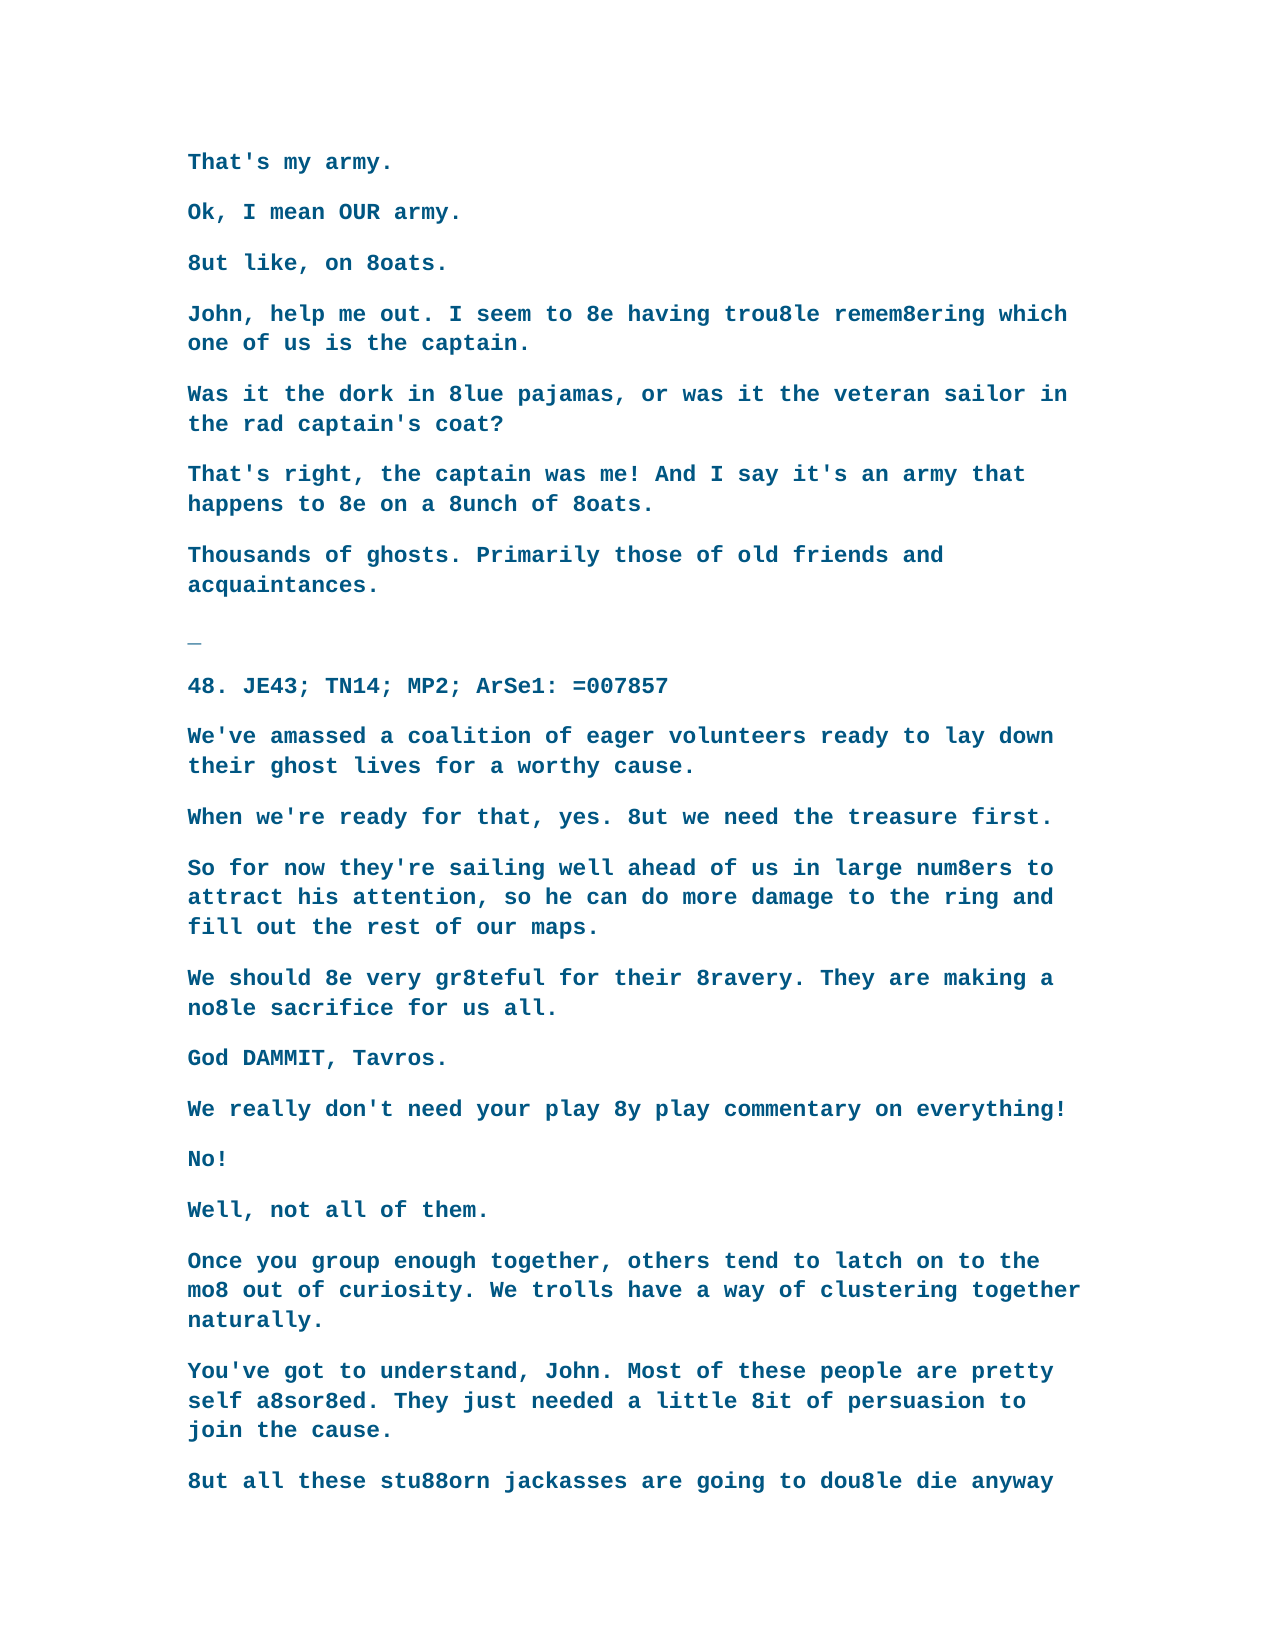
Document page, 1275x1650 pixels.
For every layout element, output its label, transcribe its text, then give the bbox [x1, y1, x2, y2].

text So for now they're sailing well ahead of us in large num8ers to attract his attention, so he can do more damage to the ring and fill out the rest of our maps. [187, 856, 1087, 941]
text Well, not all of them. [187, 1198, 1087, 1224]
text 48. JE43; TN14; MP2; ArSe1: =007857 [187, 674, 1087, 700]
text God DAMMIT, Tavros. [187, 1046, 1087, 1072]
text John, help me out. I seem to 8e having trou8le remem8ering which one of us is the captain. [187, 302, 1087, 358]
text You've got to understand, John. Most of these people are pretty self a8sor8ed. They just needed a little 8it of persuasion to join the cause. [187, 1359, 1087, 1445]
text When we're ready for that, yes. 8ut we need the treasure first. [187, 805, 1087, 831]
text That's my army. [187, 150, 1087, 176]
text That's right, the captain was me! And I say it's an army that happens to 8e on a 8unch of 8oats. [187, 463, 1087, 518]
text _ [187, 623, 1087, 649]
text Ok, I mean OUR army. [187, 201, 1087, 227]
text We've amassed a coalition of eager volunteers ready to lay down their ghost lives for a worthy cause. [187, 725, 1087, 781]
text Thousands of ghosts. Primarily those of old friends and acquaintances. [187, 543, 1087, 599]
text Once you group enough together, others tend to latch on to the mo8 out of curiosity. We trolls have a way of clustering together naturally. [187, 1249, 1087, 1334]
text 8ut all these stu88orn jackasses are going to dou8le die anyway [187, 1469, 1087, 1495]
text Was it the dork in 8lue pajamas, or was it the veteran sailor in the rad captain's coat? [187, 382, 1087, 438]
text We really don't need your play 8y play commentary on everything! [187, 1097, 1087, 1123]
text 8ut like, on 8oats. [187, 251, 1087, 277]
text We should 8e very gr8teful for their 8ravery. They are making a no8le sacrifice for us all. [187, 966, 1087, 1022]
text No! [187, 1148, 1087, 1174]
